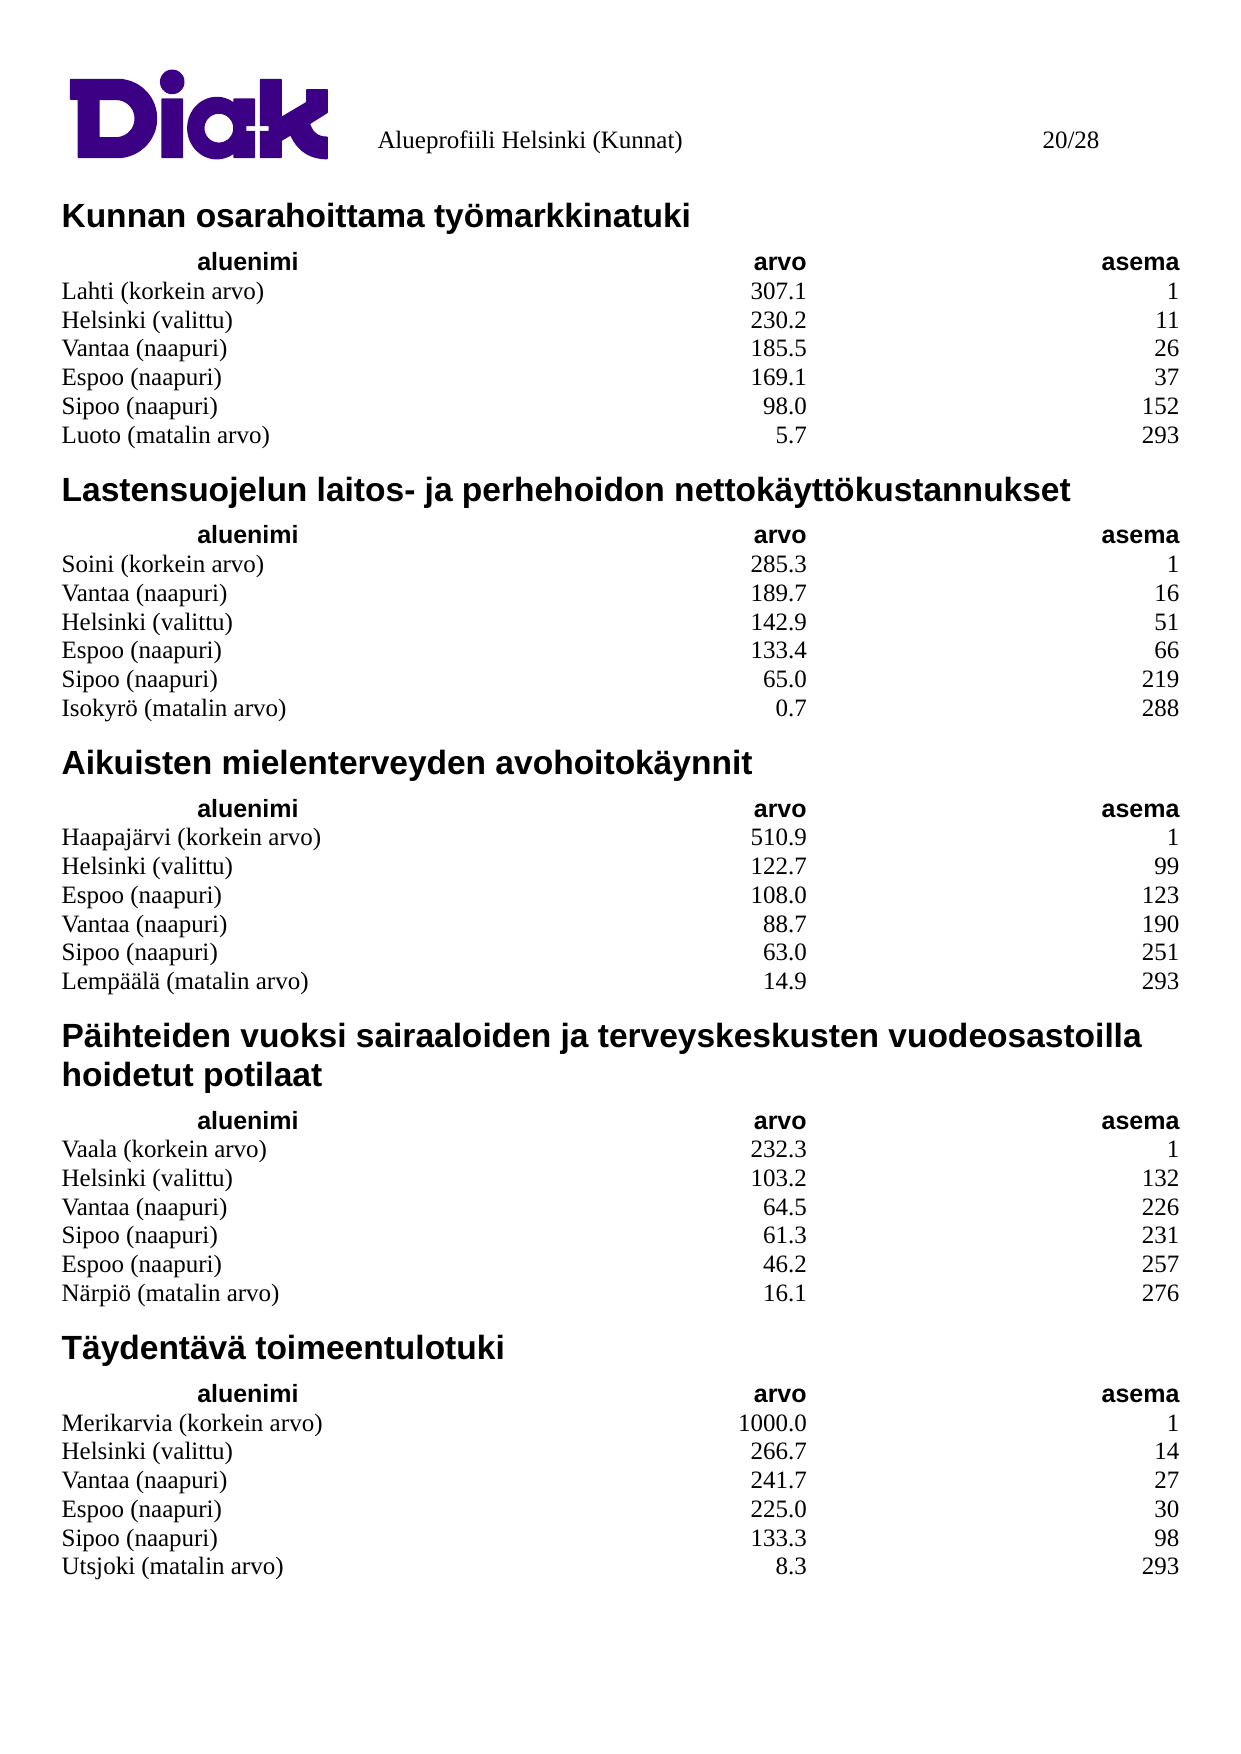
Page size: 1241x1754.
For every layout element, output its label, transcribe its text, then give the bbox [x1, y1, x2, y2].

table_cell 257 [806, 1249, 1179, 1278]
table_cell 64.5 [434, 1192, 806, 1221]
table_cell Vantaa (naapuri) [61, 578, 434, 607]
table_header arvo [434, 1379, 806, 1408]
table_cell Sipoo (naapuri) [61, 1523, 434, 1551]
table_cell 232.3 [434, 1134, 806, 1163]
table_cell 16 [806, 578, 1179, 607]
table_cell Helsinki (valittu) [61, 851, 434, 880]
table_header asema [806, 1379, 1179, 1408]
table_cell 152 [806, 391, 1179, 420]
table_cell 5.7 [434, 420, 806, 448]
table_header aluenimi [61, 1379, 434, 1408]
table_cell Vantaa (naapuri) [61, 909, 434, 937]
table_cell 288 [806, 693, 1179, 722]
table_cell Helsinki (valittu) [61, 1163, 434, 1192]
subtitle Lastensuojelun laitos- ja perhehoidon nettokäyttökustannukset [61, 469, 1179, 508]
table_cell 14 [806, 1436, 1179, 1465]
table_cell 1 [806, 823, 1179, 851]
table_cell 1 [806, 1408, 1179, 1436]
table_cell Helsinki (valittu) [61, 305, 434, 333]
table_cell 133.3 [434, 1523, 806, 1551]
table_cell 510.9 [434, 823, 806, 851]
table_cell 51 [806, 607, 1179, 636]
table_cell Vantaa (naapuri) [61, 1192, 434, 1221]
subtitle Täydentävä toimeentulotuki [61, 1328, 1179, 1366]
table_cell 293 [806, 966, 1179, 995]
table_header arvo [434, 794, 806, 822]
table_cell 46.2 [434, 1249, 806, 1278]
table_cell 230.2 [434, 305, 806, 333]
table_cell Vantaa (naapuri) [61, 334, 434, 362]
table_cell Espoo (naapuri) [61, 636, 434, 664]
table_cell 285.3 [434, 549, 806, 578]
table_cell 225.0 [434, 1494, 806, 1523]
table_cell 11 [806, 305, 1179, 333]
table_header asema [806, 1106, 1179, 1134]
table_cell 185.5 [434, 334, 806, 362]
table_cell Utsjoki (matalin arvo) [61, 1551, 434, 1580]
table_cell 8.3 [434, 1551, 806, 1580]
table_cell 133.4 [434, 636, 806, 664]
table_header aluenimi [61, 794, 434, 822]
table_header aluenimi [61, 1106, 434, 1134]
table_header asema [806, 247, 1179, 276]
table_cell Vantaa (naapuri) [61, 1465, 434, 1494]
table_cell 307.1 [434, 276, 806, 305]
table_cell 293 [806, 420, 1179, 448]
subtitle Aikuisten mielenterveyden avohoitokäynnit [61, 743, 1179, 781]
table_cell 226 [806, 1192, 1179, 1221]
subtitle Kunnan osarahoittama työmarkkinatuki [61, 196, 1179, 235]
table_cell Lempäälä (matalin arvo) [61, 966, 434, 995]
table_cell 189.7 [434, 578, 806, 607]
table_cell 98 [806, 1523, 1179, 1551]
table_cell 63.0 [434, 938, 806, 966]
table_cell 98.0 [434, 391, 806, 420]
table_cell Merikarvia (korkein arvo) [61, 1408, 434, 1436]
table_cell 276 [806, 1278, 1179, 1307]
table_cell 0.7 [434, 693, 806, 722]
table_cell Espoo (naapuri) [61, 1249, 434, 1278]
table_cell 293 [806, 1551, 1179, 1580]
table_cell 26 [806, 334, 1179, 362]
table_cell 99 [806, 851, 1179, 880]
table_cell Isokyrö (matalin arvo) [61, 693, 434, 722]
table_cell 132 [806, 1163, 1179, 1192]
table_cell Helsinki (valittu) [61, 1436, 434, 1465]
table_cell 14.9 [434, 966, 806, 995]
table_cell 65.0 [434, 664, 806, 693]
table_cell Helsinki (valittu) [61, 607, 434, 636]
table_cell 122.7 [434, 851, 806, 880]
table_cell 251 [806, 938, 1179, 966]
table_cell 27 [806, 1465, 1179, 1494]
table_cell 231 [806, 1221, 1179, 1249]
table_cell Haapajärvi (korkein arvo) [61, 823, 434, 851]
table_cell 30 [806, 1494, 1179, 1523]
table_cell Sipoo (naapuri) [61, 664, 434, 693]
table_cell Sipoo (naapuri) [61, 391, 434, 420]
table_cell 37 [806, 362, 1179, 391]
table_cell 1 [806, 1134, 1179, 1163]
table_cell Espoo (naapuri) [61, 1494, 434, 1523]
table_cell Espoo (naapuri) [61, 362, 434, 391]
table_cell Lahti (korkein arvo) [61, 276, 434, 305]
table_cell 108.0 [434, 880, 806, 909]
table_cell Närpiö (matalin arvo) [61, 1278, 434, 1307]
table_header arvo [434, 1106, 806, 1134]
table_cell 241.7 [434, 1465, 806, 1494]
table_cell Vaala (korkein arvo) [61, 1134, 434, 1163]
table_cell 61.3 [434, 1221, 806, 1249]
table_cell 123 [806, 880, 1179, 909]
table_header asema [806, 794, 1179, 822]
table_cell 219 [806, 664, 1179, 693]
table_cell 142.9 [434, 607, 806, 636]
table_cell Soini (korkein arvo) [61, 549, 434, 578]
table_header aluenimi [61, 521, 434, 549]
table_cell Sipoo (naapuri) [61, 1221, 434, 1249]
table_cell Sipoo (naapuri) [61, 938, 434, 966]
table_cell Luoto (matalin arvo) [61, 420, 434, 448]
table_header aluenimi [61, 247, 434, 276]
table_cell 88.7 [434, 909, 806, 937]
table_cell 266.7 [434, 1436, 806, 1465]
table_header asema [806, 521, 1179, 549]
subtitle Päihteiden vuoksi sairaaloiden ja terveyskeskusten vuodeosastoilla hoidetut potilaat [61, 1016, 1179, 1093]
table_cell 103.2 [434, 1163, 806, 1192]
table_cell 169.1 [434, 362, 806, 391]
table_cell 1 [806, 276, 1179, 305]
table_cell 66 [806, 636, 1179, 664]
table_cell Espoo (naapuri) [61, 880, 434, 909]
table_header arvo [434, 247, 806, 276]
table_cell 190 [806, 909, 1179, 937]
table_cell 16.1 [434, 1278, 806, 1307]
table_header arvo [434, 521, 806, 549]
table_cell 1000.0 [434, 1408, 806, 1436]
table_cell 1 [806, 549, 1179, 578]
